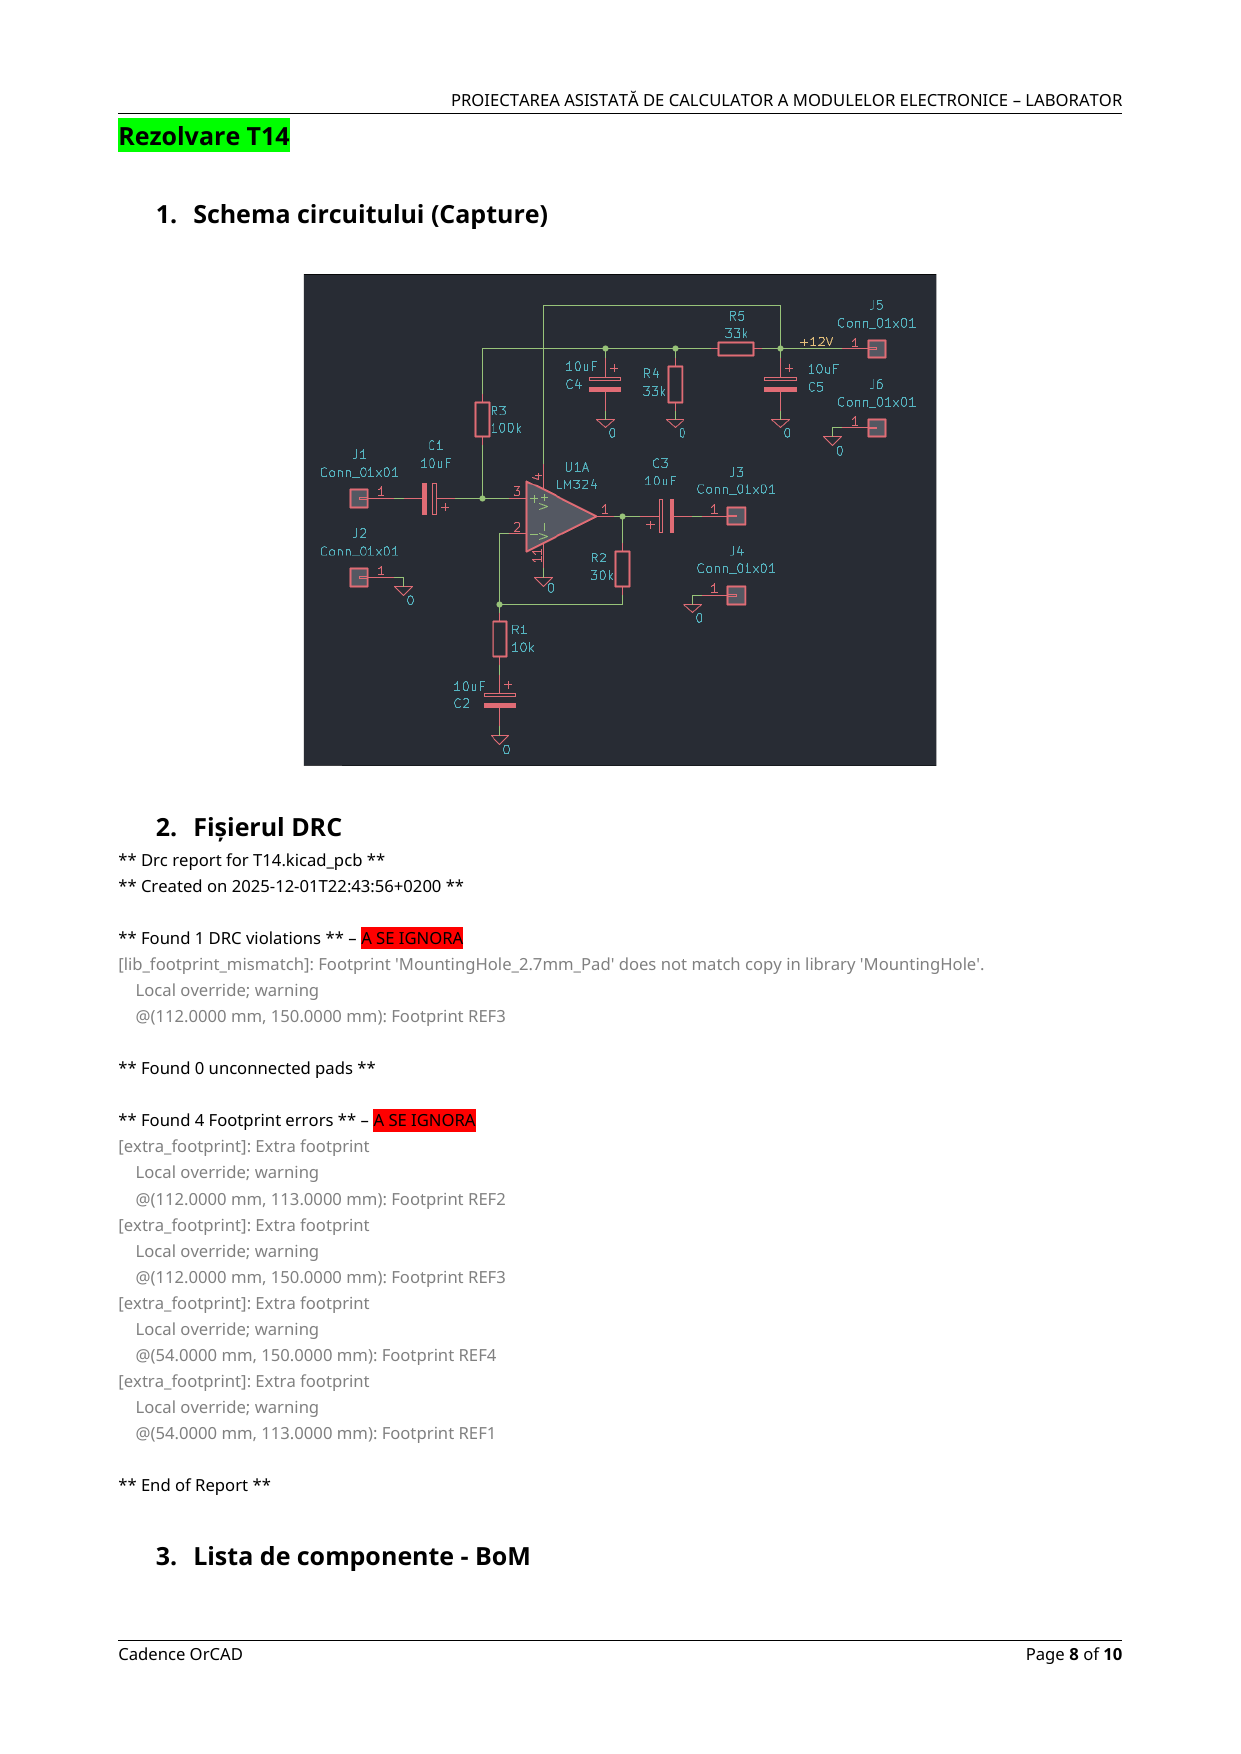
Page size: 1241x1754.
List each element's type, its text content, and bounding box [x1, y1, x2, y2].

list ** Found 4 Footprint errors ** – A SE IGNORA [118, 1109, 1122, 1132]
list Local override; warning [118, 1161, 1122, 1184]
list [lib_footprint_mismatch]: Footprint 'MountingHole_2.7mm_Pad' does not match copy in library 'MountingHole'. [118, 953, 1122, 975]
list ** Found 1 DRC violations ** – A SE IGNORA [118, 927, 1122, 949]
list Local override; warning [118, 1317, 1122, 1340]
list Local override; warning [118, 979, 1122, 1001]
list @(112.0000 mm, 113.0000 mm): Footprint REF2 [118, 1187, 1122, 1210]
list ** Drc report for T14.kicad_pcb ** [118, 848, 1122, 871]
list @(54.0000 mm, 113.0000 mm): Footprint REF1 [118, 1421, 1122, 1444]
list @(112.0000 mm, 150.0000 mm): Footprint REF3 [118, 1265, 1122, 1288]
list @(54.0000 mm, 150.0000 mm): Footprint REF4 [118, 1343, 1122, 1366]
list ** Created on 2025-12-01T22:43:56+0200 ** [118, 874, 1122, 897]
list Rezolvare T14 [118, 118, 1122, 152]
list [extra_footprint]: Extra footprint [118, 1369, 1122, 1392]
list Lista de componente - BoM [156, 1539, 1122, 1573]
list @(112.0000 mm, 150.0000 mm): Footprint REF3 [118, 1005, 1122, 1027]
list [extra_footprint]: Extra footprint [118, 1135, 1122, 1158]
list ** End of Report ** [118, 1473, 1122, 1496]
list Fișierul DRC [156, 809, 1122, 843]
list Local override; warning [118, 1395, 1122, 1418]
list [extra_footprint]: Extra footprint [118, 1291, 1122, 1314]
list Local override; warning [118, 1239, 1122, 1262]
list [extra_footprint]: Extra footprint [118, 1213, 1122, 1236]
list Schema circuitului (Capture) [156, 196, 1122, 231]
picture [303, 274, 937, 766]
list ** Found 0 unconnected pads ** [118, 1057, 1122, 1079]
